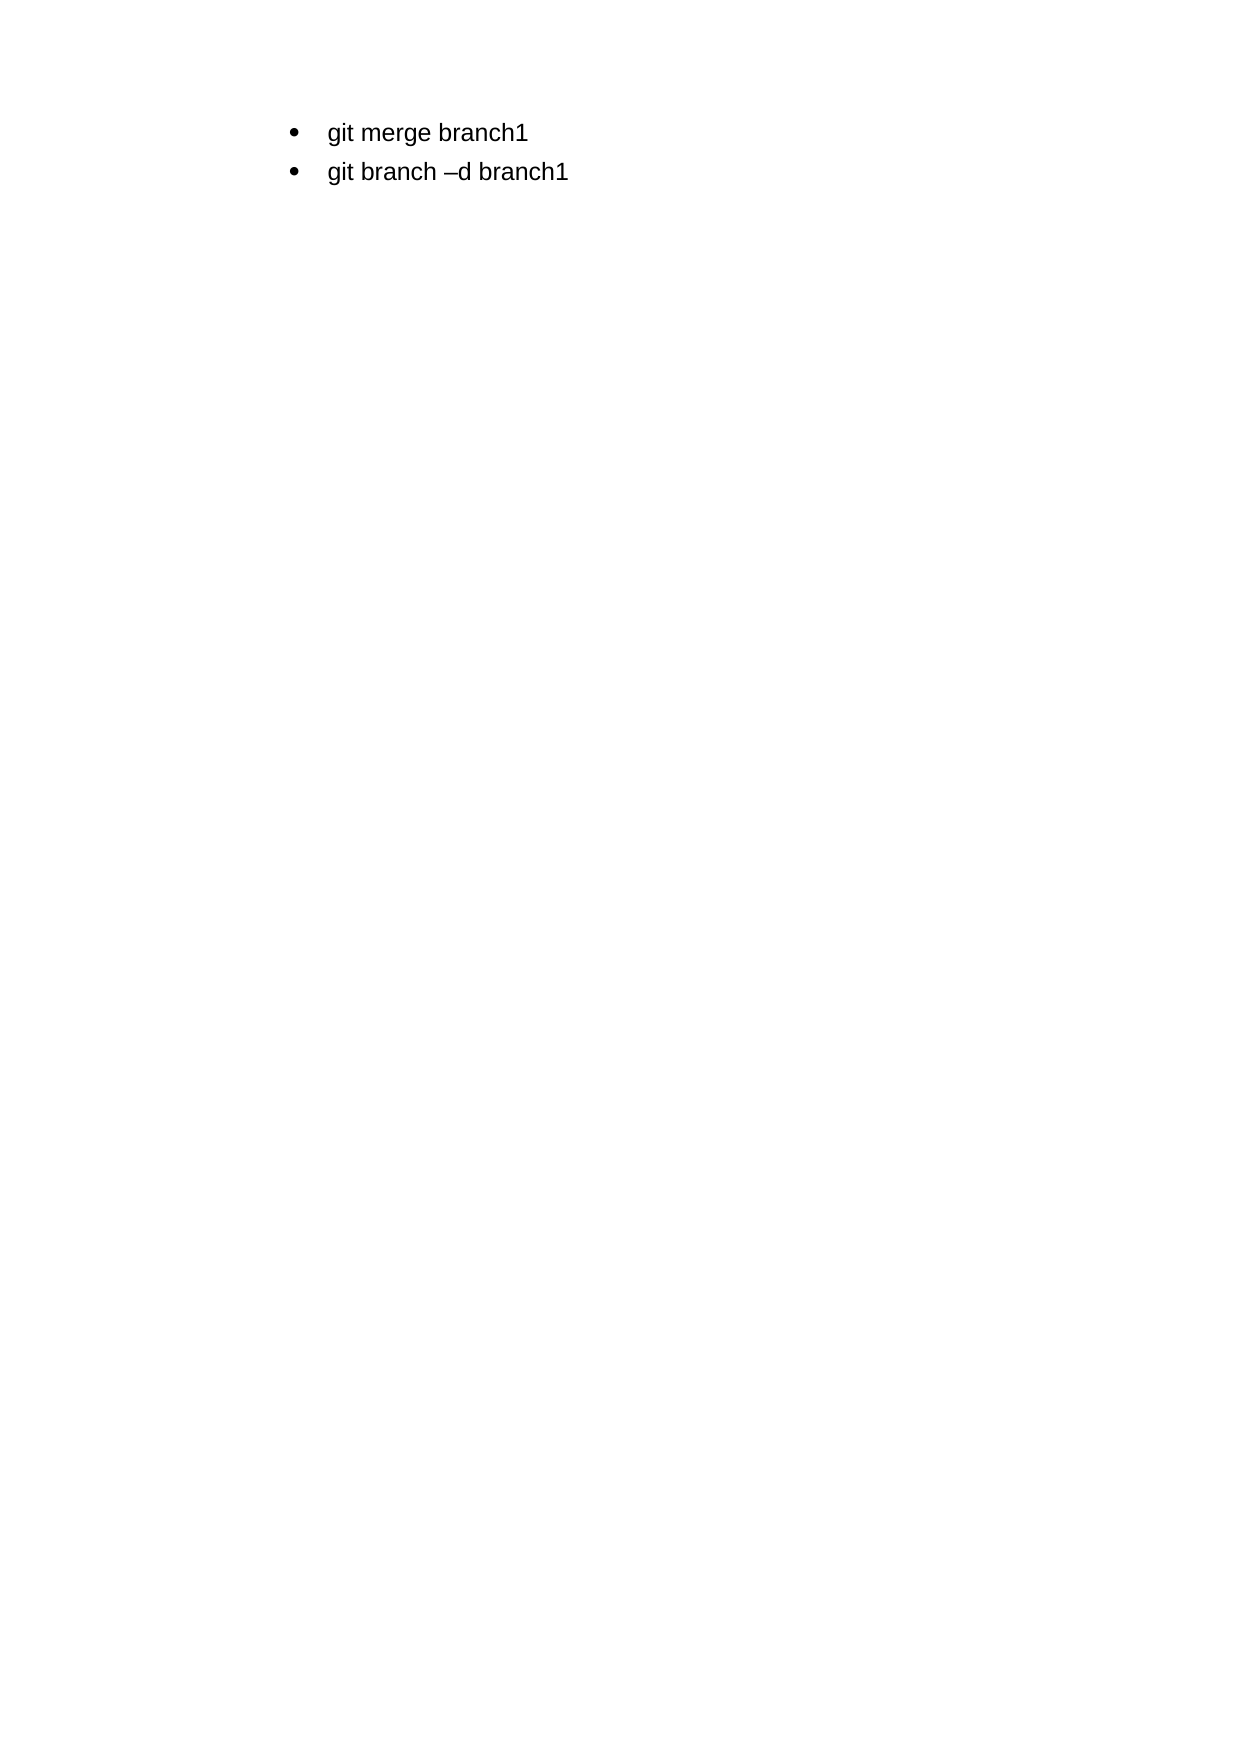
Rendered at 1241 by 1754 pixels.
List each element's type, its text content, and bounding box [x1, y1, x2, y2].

list git merge branch1 [290, 118, 1152, 147]
list git branch –d branch1 [290, 157, 1152, 186]
